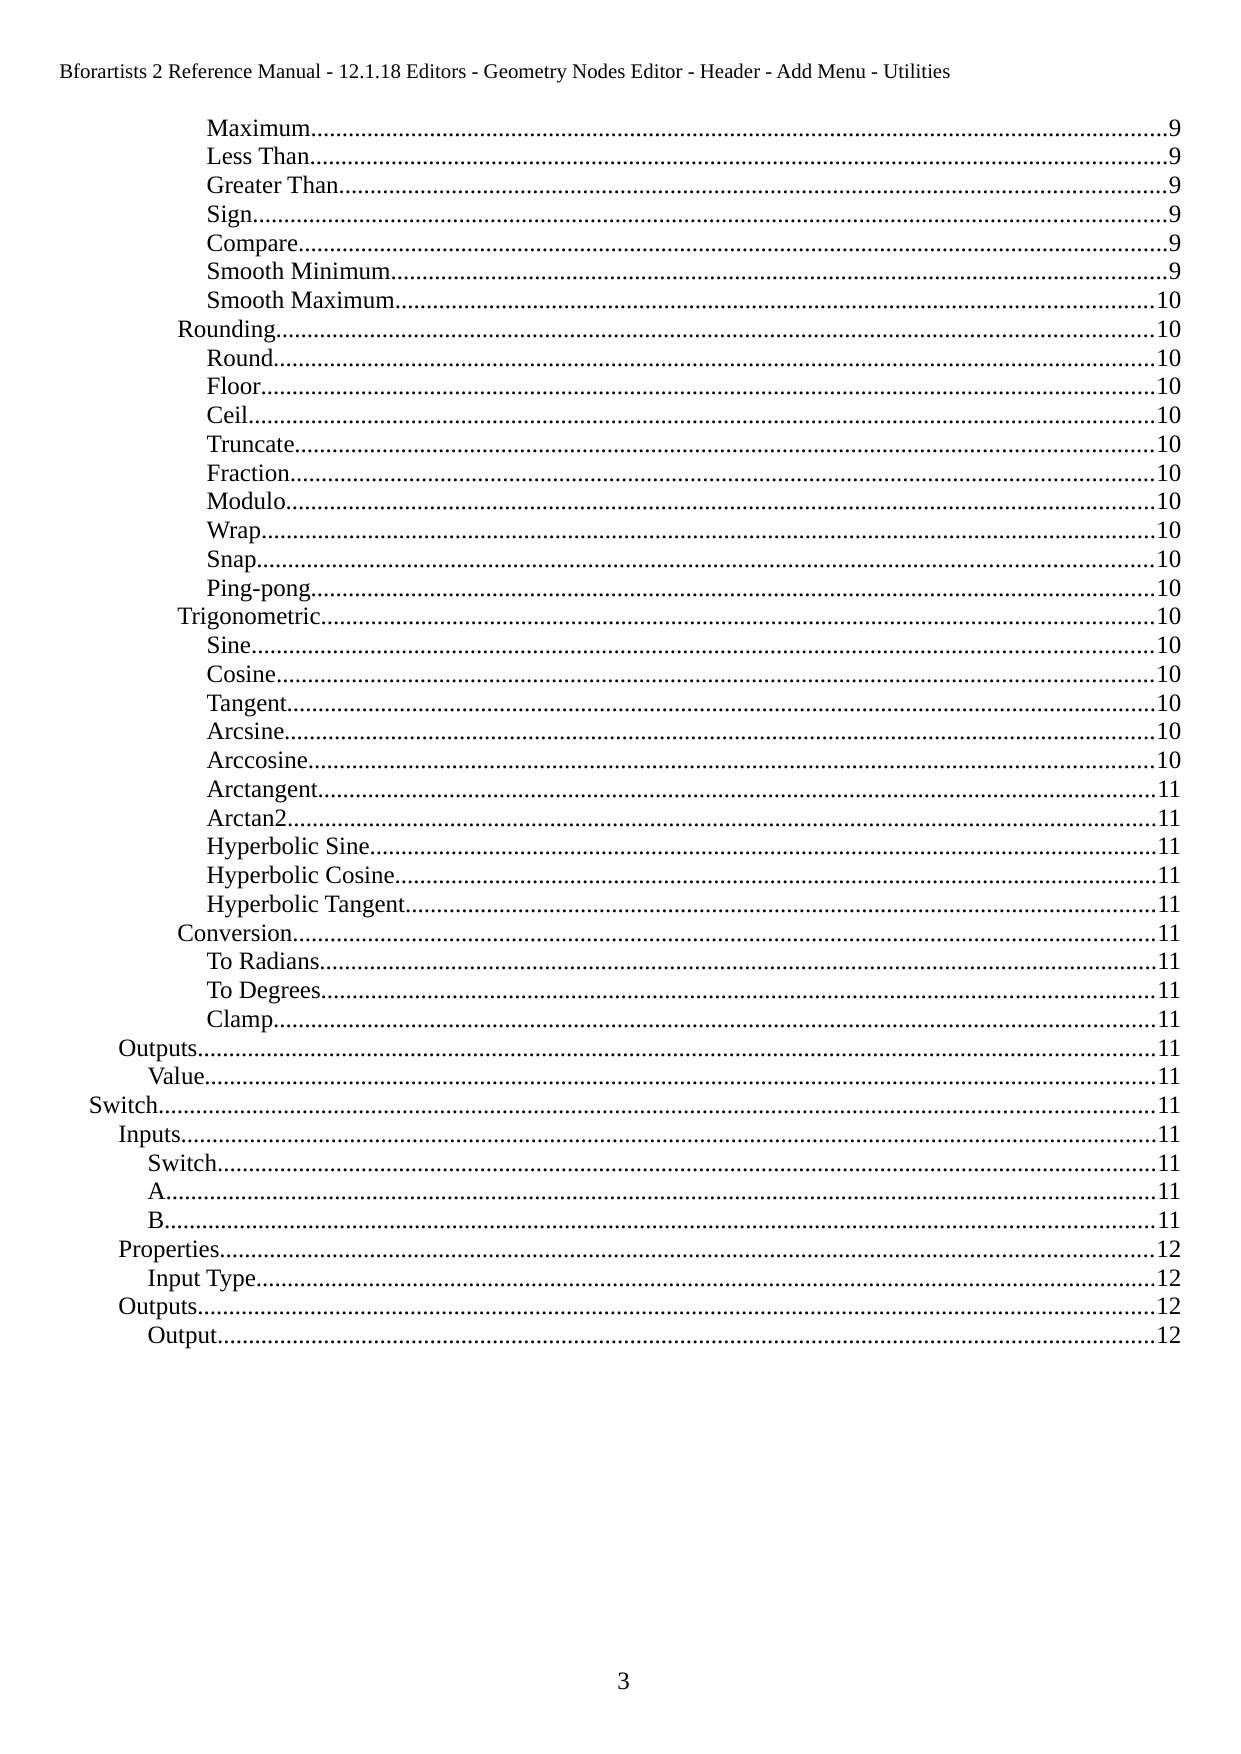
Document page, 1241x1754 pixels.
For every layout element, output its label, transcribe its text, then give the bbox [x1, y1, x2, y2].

text Arctangent 11 [206, 774, 1181, 803]
text Clamp 11 [206, 1004, 1181, 1033]
text Outputs 11 [118, 1033, 1181, 1061]
text Hyperbolic Cosine 11 [206, 860, 1181, 889]
text To Degrees 11 [206, 975, 1181, 1004]
text Less Than 9 [206, 141, 1181, 170]
text Smooth Minimum 9 [206, 256, 1181, 285]
text Trigonometric 10 [177, 601, 1181, 630]
text Arcsine 10 [206, 716, 1181, 745]
text Switch 11 [147, 1148, 1181, 1176]
text Ceil 10 [206, 400, 1181, 429]
text Arccosine 10 [206, 745, 1181, 774]
text Input Type 12 [147, 1263, 1181, 1291]
text Hyperbolic Sine 11 [206, 831, 1181, 860]
text A 11 [147, 1176, 1181, 1205]
text Switch 11 [88, 1090, 1181, 1119]
text Value 11 [147, 1061, 1181, 1090]
text Smooth Maximum 10 [206, 285, 1181, 314]
text Fraction 10 [206, 458, 1181, 486]
text Tangent 10 [206, 688, 1181, 716]
text Wrap 10 [206, 515, 1181, 544]
text Ping-pong 10 [206, 573, 1181, 601]
text Outputs 12 [118, 1291, 1181, 1320]
text Compare 9 [206, 228, 1181, 256]
text Modulo 10 [206, 486, 1181, 515]
text Conversion 11 [177, 918, 1181, 946]
text Maximum 9 [206, 113, 1181, 141]
text Sign 9 [206, 199, 1181, 228]
text Truncate 10 [206, 429, 1181, 458]
text Arctan2 11 [206, 803, 1181, 831]
text To Radians 11 [206, 946, 1181, 975]
text Sine 10 [206, 630, 1181, 659]
text Cosine 10 [206, 659, 1181, 688]
text Greater Than 9 [206, 170, 1181, 199]
text Inputs 11 [118, 1119, 1181, 1148]
text Hyperbolic Tangent 11 [206, 889, 1181, 918]
text Properties 12 [118, 1234, 1181, 1263]
text Output 12 [147, 1320, 1181, 1349]
text Round 10 [206, 343, 1181, 371]
text Rounding 10 [177, 314, 1181, 343]
text Snap 10 [206, 544, 1181, 573]
text B 11 [147, 1205, 1181, 1234]
text Floor 10 [206, 371, 1181, 400]
